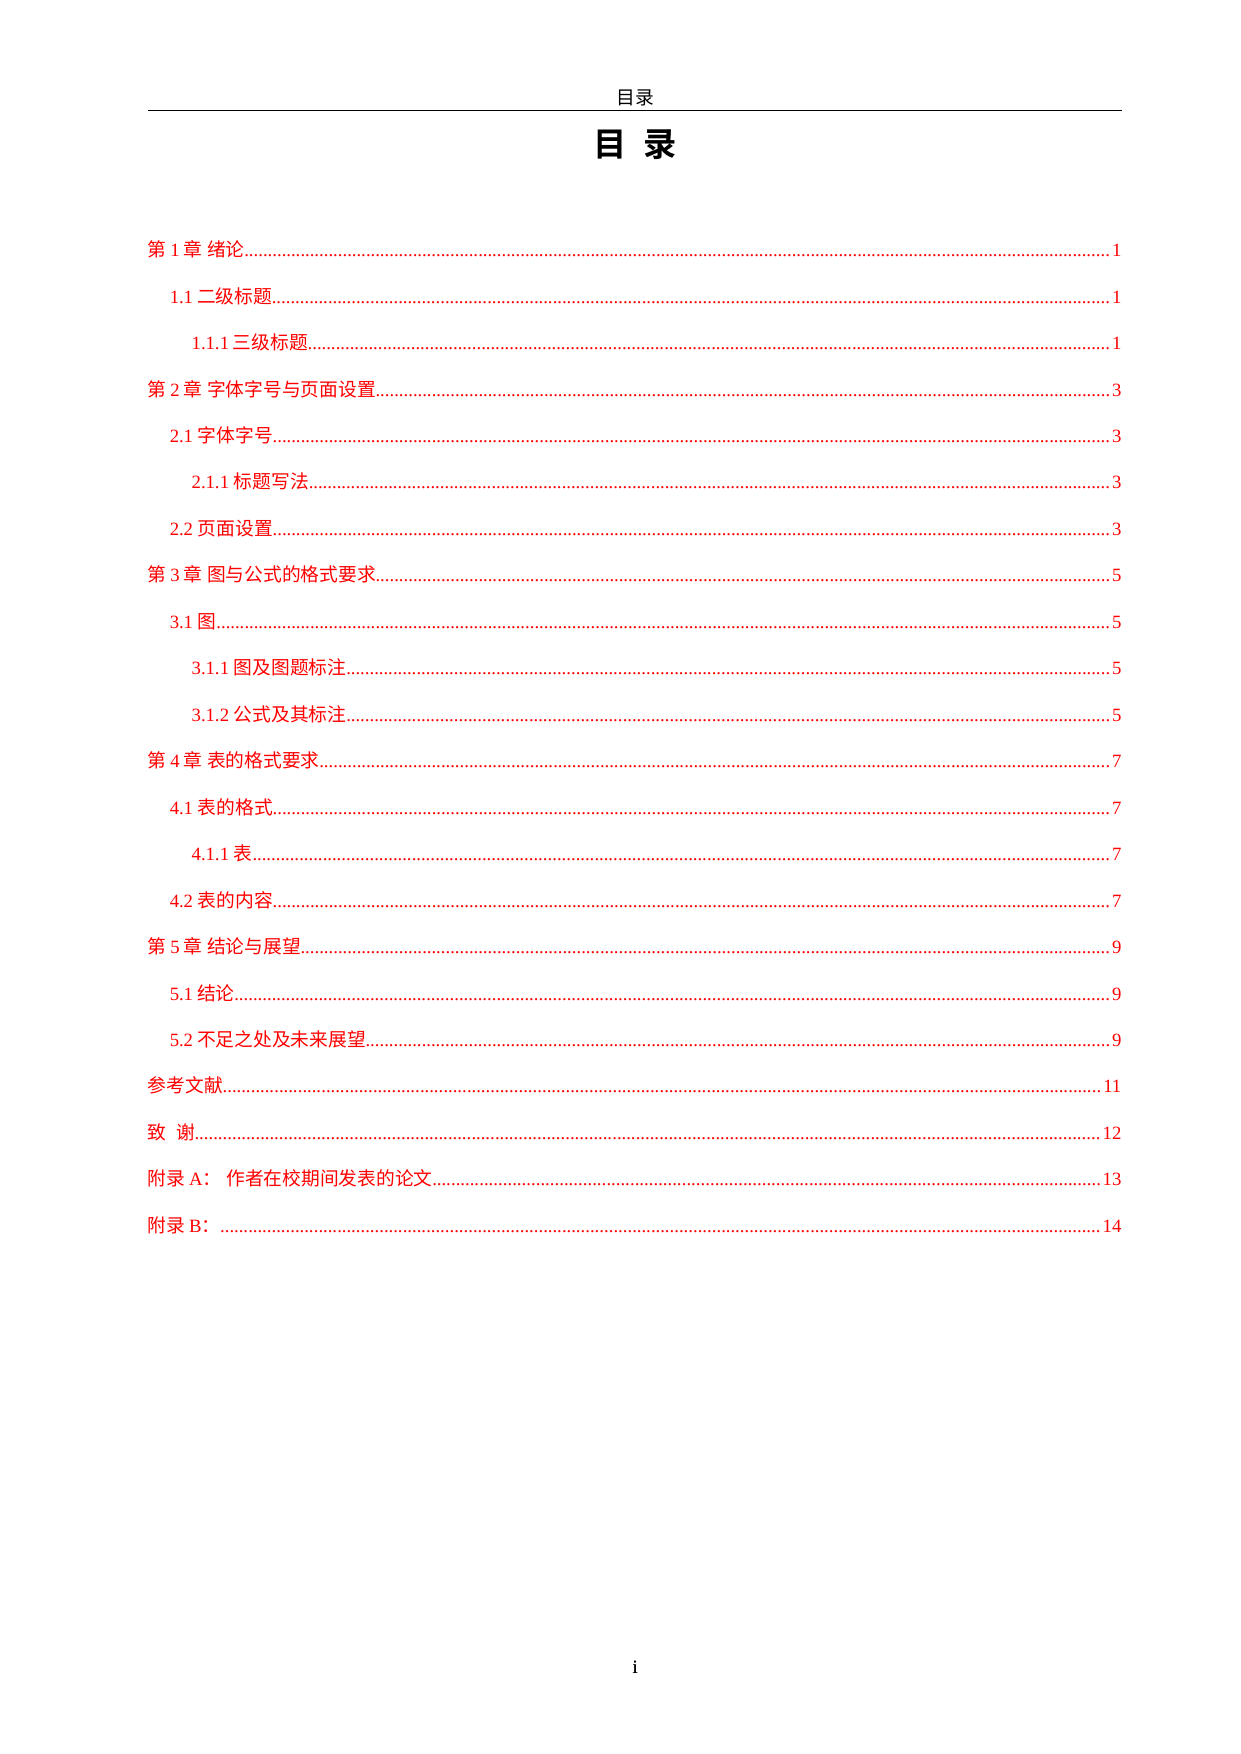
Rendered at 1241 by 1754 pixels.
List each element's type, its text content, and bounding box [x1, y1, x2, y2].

text 1.1.1三级标题 1 [191, 328, 1122, 355]
text 目 录 [148, 118, 1122, 166]
text 第1章 绪论 1 [148, 235, 1122, 262]
text 附录B： 14 [148, 1210, 1122, 1238]
text 第5章 结论与展望 9 [148, 932, 1122, 959]
text 3.1.2 公式及其标注 5 [191, 699, 1122, 727]
text 第2章 字体字号与页面设置 3 [148, 374, 1122, 401]
text 5.2不足之处及未来展望 9 [169, 1024, 1122, 1052]
text 第3章 图与公式的格式要求 5 [148, 560, 1122, 587]
text 附录A： 作者在校期间发表的论文 13 [148, 1164, 1122, 1191]
text 3.1 图 5 [169, 606, 1122, 634]
text 2.1.1 标题写法 3 [191, 467, 1122, 494]
text 4.2 表的内容 7 [169, 885, 1122, 912]
text 参考文献 11 [148, 1071, 1122, 1098]
text 4.1 表的格式 7 [169, 792, 1122, 819]
text 1.1二级标题 1 [169, 281, 1122, 308]
text 4.1.1 表 7 [191, 839, 1122, 866]
text 第4章 表的格式要求 7 [148, 746, 1122, 773]
text 3.1.1 图及图题标注 5 [191, 653, 1122, 680]
text 5.1结论 9 [169, 978, 1122, 1005]
text 2.2 页面设置 3 [169, 513, 1122, 541]
text 2.1 字体字号 3 [169, 421, 1122, 448]
text 致 谢 12 [148, 1117, 1122, 1145]
